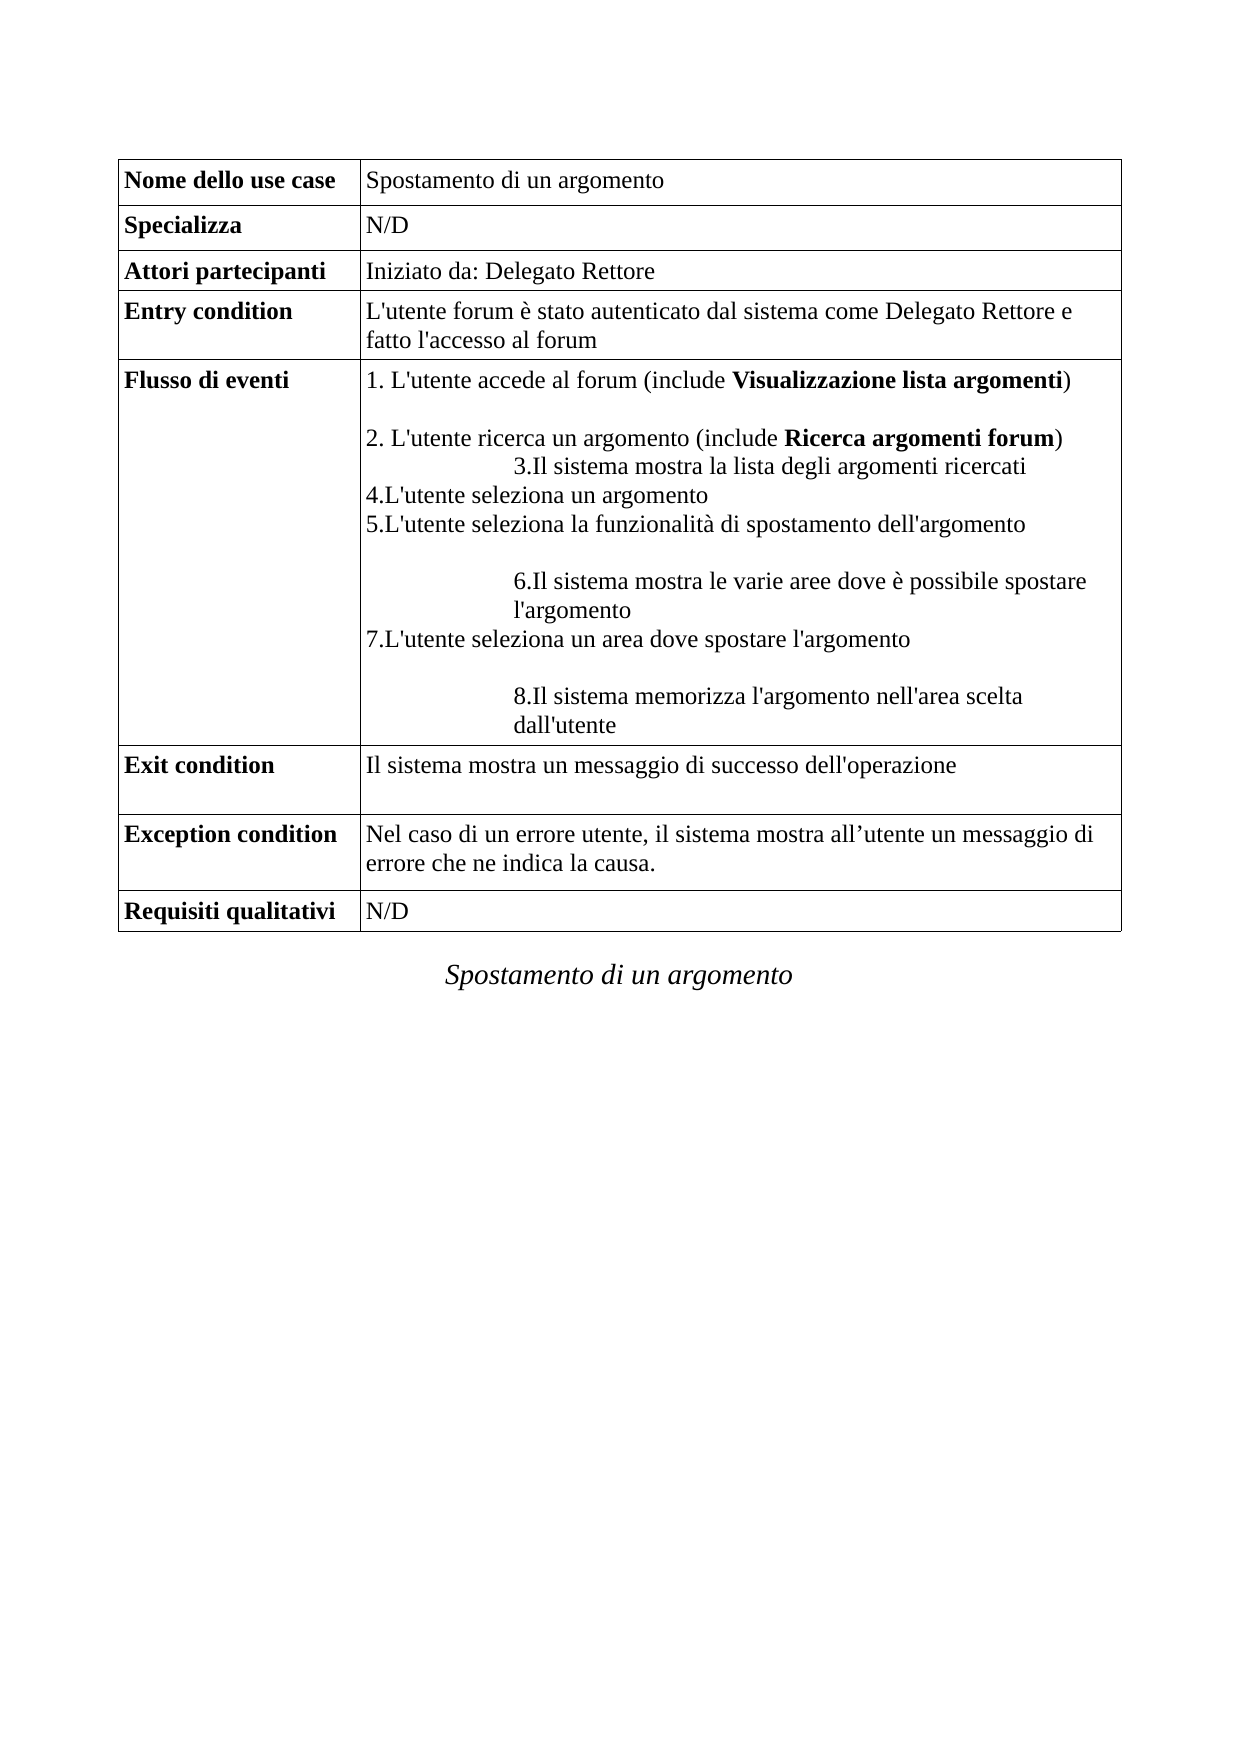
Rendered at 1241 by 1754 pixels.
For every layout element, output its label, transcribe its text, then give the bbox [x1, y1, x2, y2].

table_cell Requisiti qualitativi [119, 891, 360, 931]
table_cell Iniziato da: Delegato Rettore [361, 251, 1121, 290]
table_cell Nel caso di un errore utente, il sistema mostra all’utente un messaggio di errore che ne indica la causa. [361, 815, 1121, 890]
table_cell Il sistema mostra un messaggio di successo dell'operazione [361, 746, 1121, 814]
table_cell N/D [361, 206, 1121, 250]
table_cell L'utente accede al forum (include Visualizzazione lista argomenti) L'utente ricerca un argomento (include Ricerca argomenti forum) 3.Il sistema mostra la lista degli argomenti ricercati 4.L'utente seleziona un argomento 5.L'utente seleziona la funzionalità di spostamento dell'argomento 6.Il sistema mostra le varie aree dove è possibile spostare l'argomento 7.L'utente seleziona un area dove spostare l'argomento 8.Il sistema memorizza l'argomento nell'area scelta dall'utente [361, 360, 1121, 745]
table_header Spostamento di un argomento [361, 160, 1121, 205]
table_cell Attori partecipanti [119, 251, 360, 290]
table_cell Flusso di eventi [119, 360, 360, 745]
table_cell Exit condition [119, 746, 360, 814]
table_cell Exception condition [119, 815, 360, 890]
text Spostamento di un argomento [118, 957, 1122, 991]
table_cell Entry condition [119, 291, 360, 359]
table_cell Specializza [119, 206, 360, 250]
table_cell L'utente forum è stato autenticato dal sistema come Delegato Rettore e fatto l'accesso al forum [361, 291, 1121, 359]
table_cell N/D [361, 891, 1121, 931]
table_header Nome dello use case [119, 160, 360, 205]
